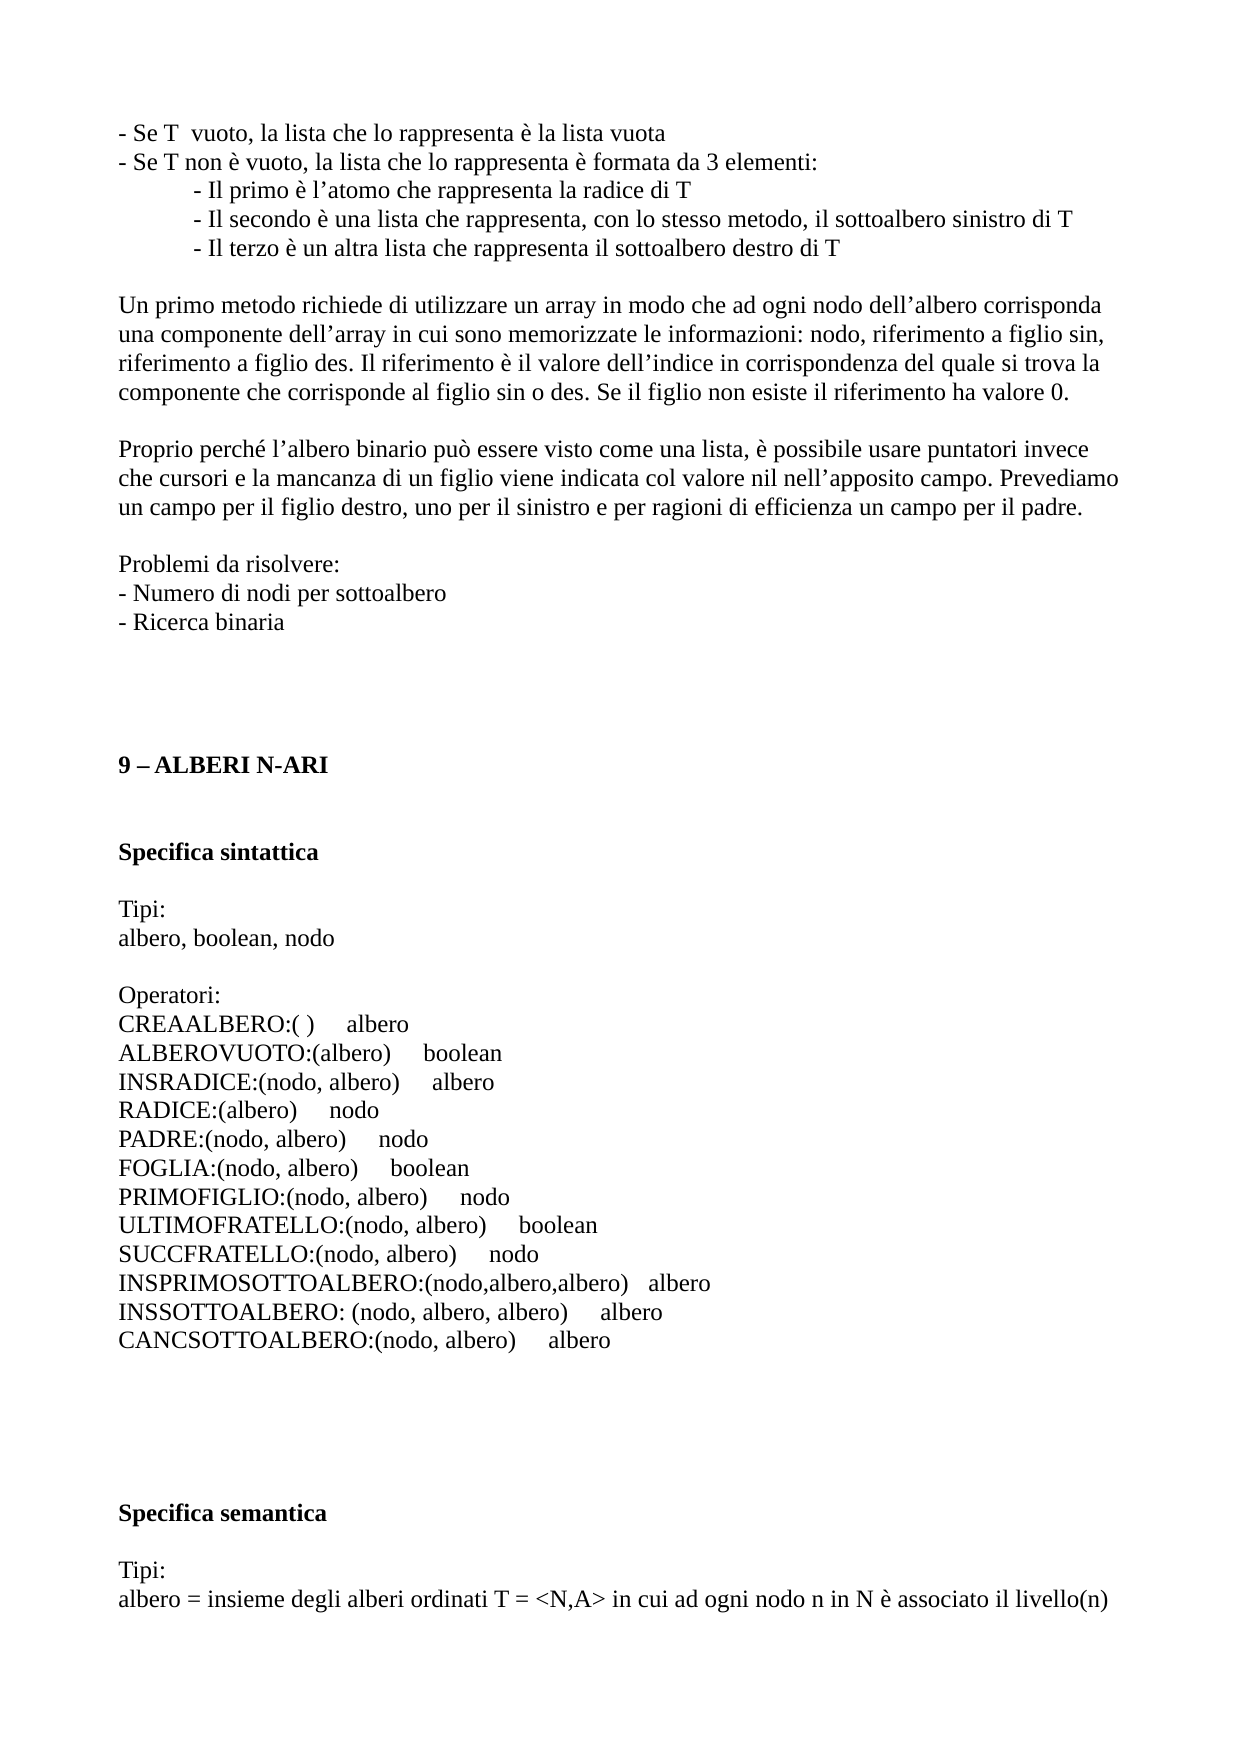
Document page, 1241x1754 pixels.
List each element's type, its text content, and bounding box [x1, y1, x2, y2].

text Specifica semantica [118, 1498, 1122, 1527]
text INSSOTTOALBERO: (nodo, albero, albero)  albero [118, 1297, 1122, 1326]
text - Il primo è l’atomo che rappresenta la radice di T [118, 176, 1122, 204]
text PRIMOFIGLIO:(nodo, albero)  nodo [118, 1182, 1122, 1211]
text Un primo metodo richiede di utilizzare un array in modo che ad ogni nodo dell’albero corrisponda una componente dell’array in cui sono memorizzate le informazioni: nodo, riferimento a figlio sin, riferimento a figlio des. Il riferimento è il valore dell’indice in corrispondenza del quale si trova la componente che corrisponde al figlio sin o des. Se il figlio non esiste il riferimento ha valore 0. [118, 291, 1122, 406]
text Tipi: [118, 894, 1122, 923]
text 9 – ALBERI N-ARI [118, 751, 1122, 779]
text - Il secondo è una lista che rappresenta, con lo stesso metodo, il sottoalbero sinistro di T [118, 204, 1122, 233]
text CANCSOTTOALBERO:(nodo, albero)  albero [118, 1326, 1122, 1354]
text - Se T non è vuoto, la lista che lo rappresenta è formata da 3 elementi: [118, 147, 1122, 176]
text - Il terzo è un altra lista che rappresenta il sottoalbero destro di T [118, 233, 1122, 262]
text INSRADICE:(nodo, albero)  albero [118, 1067, 1122, 1096]
text Specifica sintattica [118, 837, 1122, 866]
text - Se T vuoto, la lista che lo rappresenta è la lista vuota [118, 118, 1122, 147]
text FOGLIA:(nodo, albero)  boolean [118, 1153, 1122, 1182]
text Tipi: [118, 1556, 1122, 1584]
text Operatori: [118, 981, 1122, 1009]
text ULTIMOFRATELLO:(nodo, albero)  boolean [118, 1211, 1122, 1239]
text PADRE:(nodo, albero)  nodo [118, 1124, 1122, 1153]
text - Numero di nodi per sottoalbero [118, 578, 1122, 607]
text INSPRIMOSOTTOALBERO:(nodo,albero,albero)albero [118, 1268, 1122, 1297]
text SUCCFRATELLO:(nodo, albero)  nodo [118, 1239, 1122, 1268]
text albero, boolean, nodo [118, 923, 1122, 952]
text Proprio perché l’albero binario può essere visto come una lista, è possibile usare puntatori invece che cursori e la mancanza di un figlio viene indicata col valore nil nell’apposito campo. Prevediamo un campo per il figlio destro, uno per il sinistro e per ragioni di efficienza un campo per il padre. [118, 434, 1122, 521]
text albero = insieme degli alberi ordinati T = <N,A> in cui ad ogni nodo n in N è associato il livello(n) [118, 1584, 1122, 1613]
text RADICE:(albero)  nodo [118, 1096, 1122, 1124]
text - Ricerca binaria [118, 607, 1122, 636]
text CREAALBERO:( )  albero [118, 1009, 1122, 1038]
text Problemi da risolvere: [118, 549, 1122, 578]
text ALBEROVUOTO:(albero)  boolean [118, 1038, 1122, 1067]
